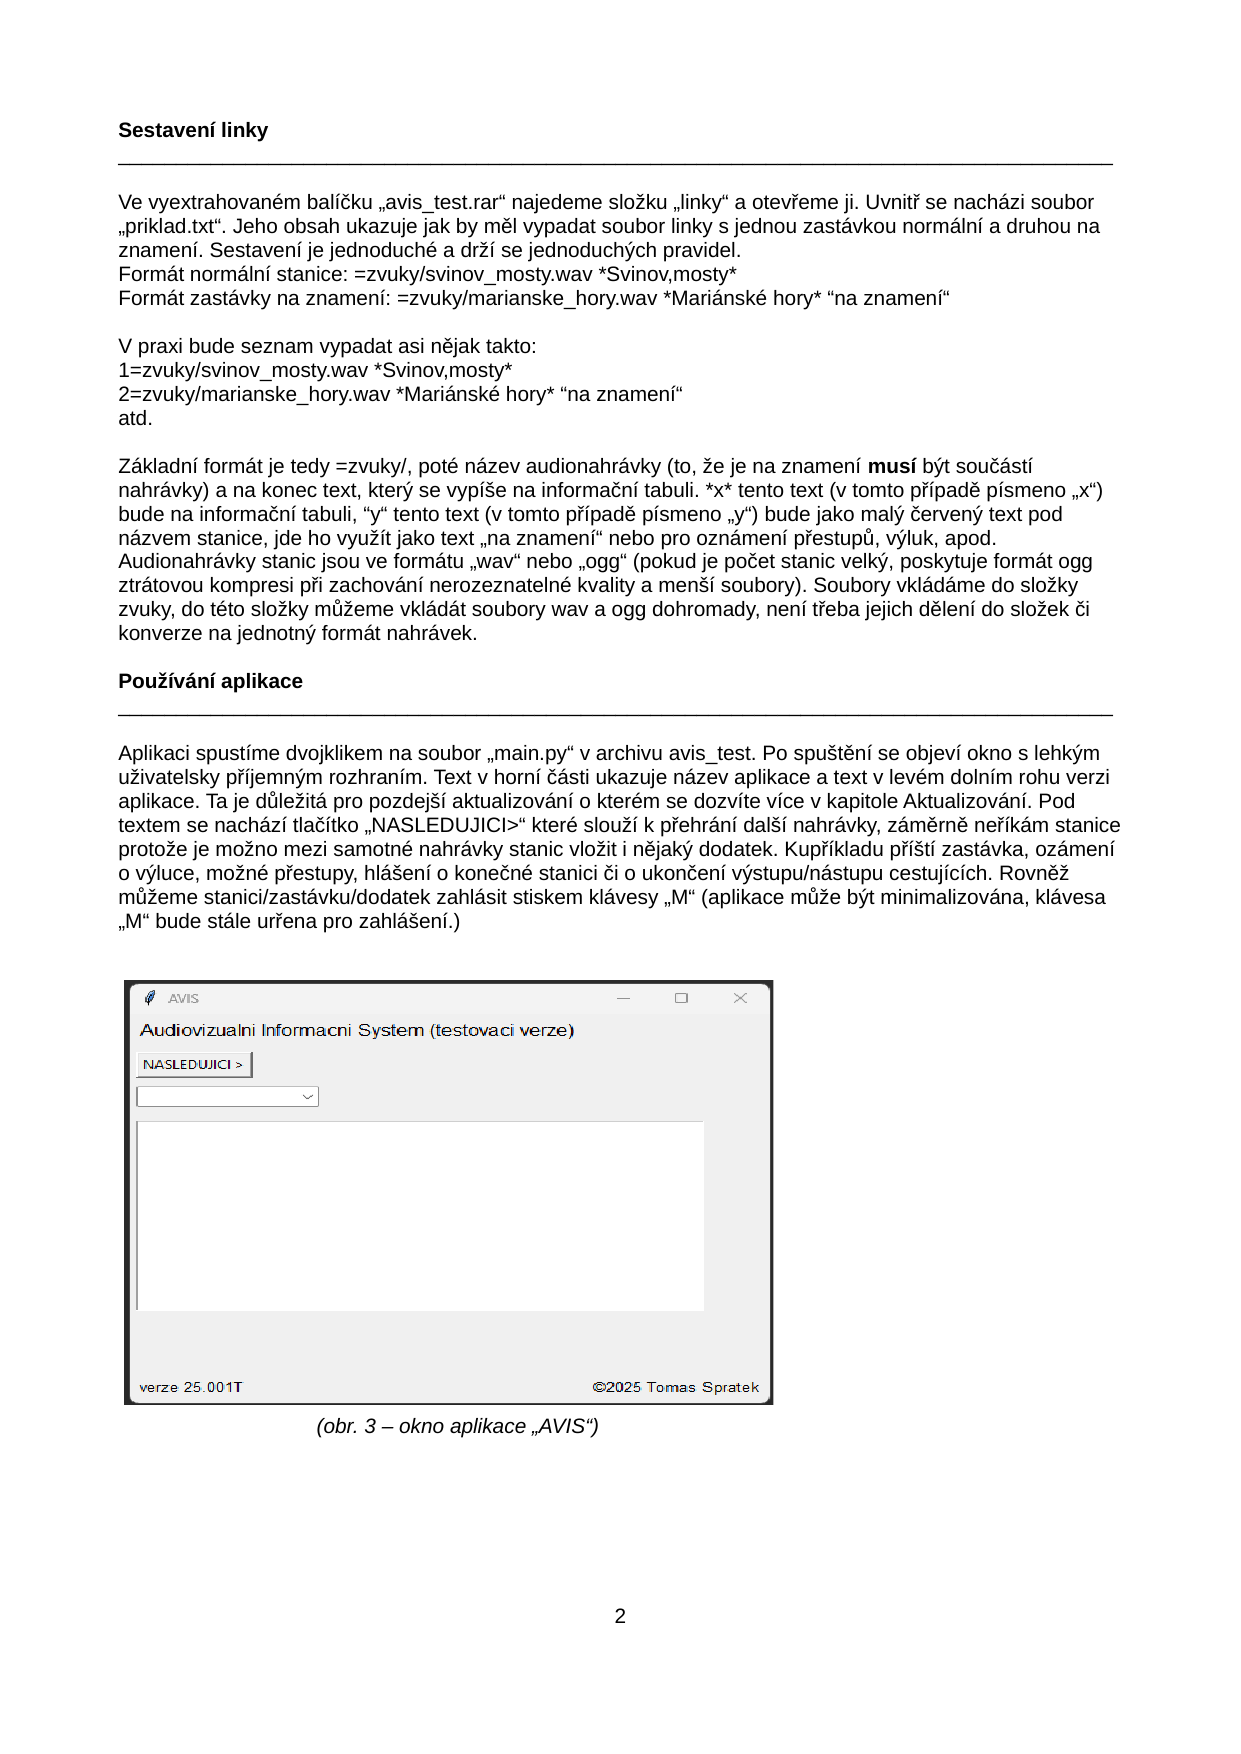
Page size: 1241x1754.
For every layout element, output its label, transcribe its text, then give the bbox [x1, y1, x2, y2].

text Základní formát je tedy =zvuky/, poté název audionahrávky (to, že je na znamení musí být součástí nahrávky) a na konec text, který se vypíše na informační tabuli. *x* tento text (v tomto případě písmeno „x“) bude na informační tabuli, “y“ tento text (v tomto případě písmeno „y“) bude jako malý červený text pod názvem stanice, jde ho využít jako text „na znamení“ nebo pro oznámení přestupů, výluk, apod. Audionahrávky stanic jsou ve formátu „wav“ nebo „ogg“ (pokud je počet stanic velký, poskytuje formát ogg ztrátovou kompresi při zachování nerozeznatelné kvality a menší soubory). Soubory vkládáme do složky zvuky, do této složky můžeme vkládát soubory wav a ogg dohromady, není třeba jejich dělení do složek či konverze na jednotný formát nahrávek. [118, 453, 1122, 645]
text Aplikaci spustíme dvojklikem na soubor „main.py“ v archivu avis_test. Po spuštění se objeví okno s lehkým uživatelsky příjemným rozhraním. Text v horní části ukazuje název aplikace a text v levém dolním rohu verzi aplikace. Ta je důležitá pro pozdejší aktualizování o kterém se dozvíte více v kapitole Aktualizování. Pod textem se nachází tlačítko „NASLEDUJICI>“ které slouží k přehrání další nahrávky, záměrně neříkám stanice protože je možno mezi samotné nahrávky stanic vložit i nějaký dodatek. Kupříkladu příští zastávka, ozámení o výluce, možné přestupy, hlášení o konečné stanici či o ukončení výstupu/nástupu cestujících. Rovněž můžeme stanici/zastávku/dodatek zahlásit stiskem klávesy „M“ (aplikace může být minimalizována, klávesa „M“ bude stále urřena pro zahlášení.) [118, 741, 1122, 933]
text atd. [118, 406, 1122, 429]
text Formát zastávky na znamení: =zvuky/marianske_hory.wav *Mariánské hory* “na znamení“ [118, 286, 1122, 310]
text 1=zvuky/svinov_mosty.wav *Svinov,mosty* [118, 358, 1122, 382]
text Ve vyextrahovaném balíčku „avis_test.rar“ najedeme složku „linky“ a otevřeme ji. Uvnitř se nacházi soubor „priklad.txt“. Jeho obsah ukazuje jak by měl vypadat soubor linky s jednou zastávkou normální a druhou na znamení. Sestavení je jednoduché a drží se jednoduchých pravidel. [118, 190, 1122, 262]
text Používání aplikace [118, 669, 1122, 693]
text Formát normální stanice: =zvuky/svinov_mosty.wav *Svinov,mosty* [118, 262, 1122, 286]
text ______________________________________________________________________________________ [118, 693, 1122, 717]
text 2=zvuky/marianske_hory.wav *Mariánské hory* “na znamení“ [118, 382, 1122, 406]
picture [124, 980, 774, 1405]
text ______________________________________________________________________________________ [118, 142, 1122, 166]
text Sestavení linky [118, 118, 1122, 142]
text 2 [118, 1603, 1122, 1627]
text V praxi bude seznam vypadat asi nějak takto: [118, 334, 1122, 358]
